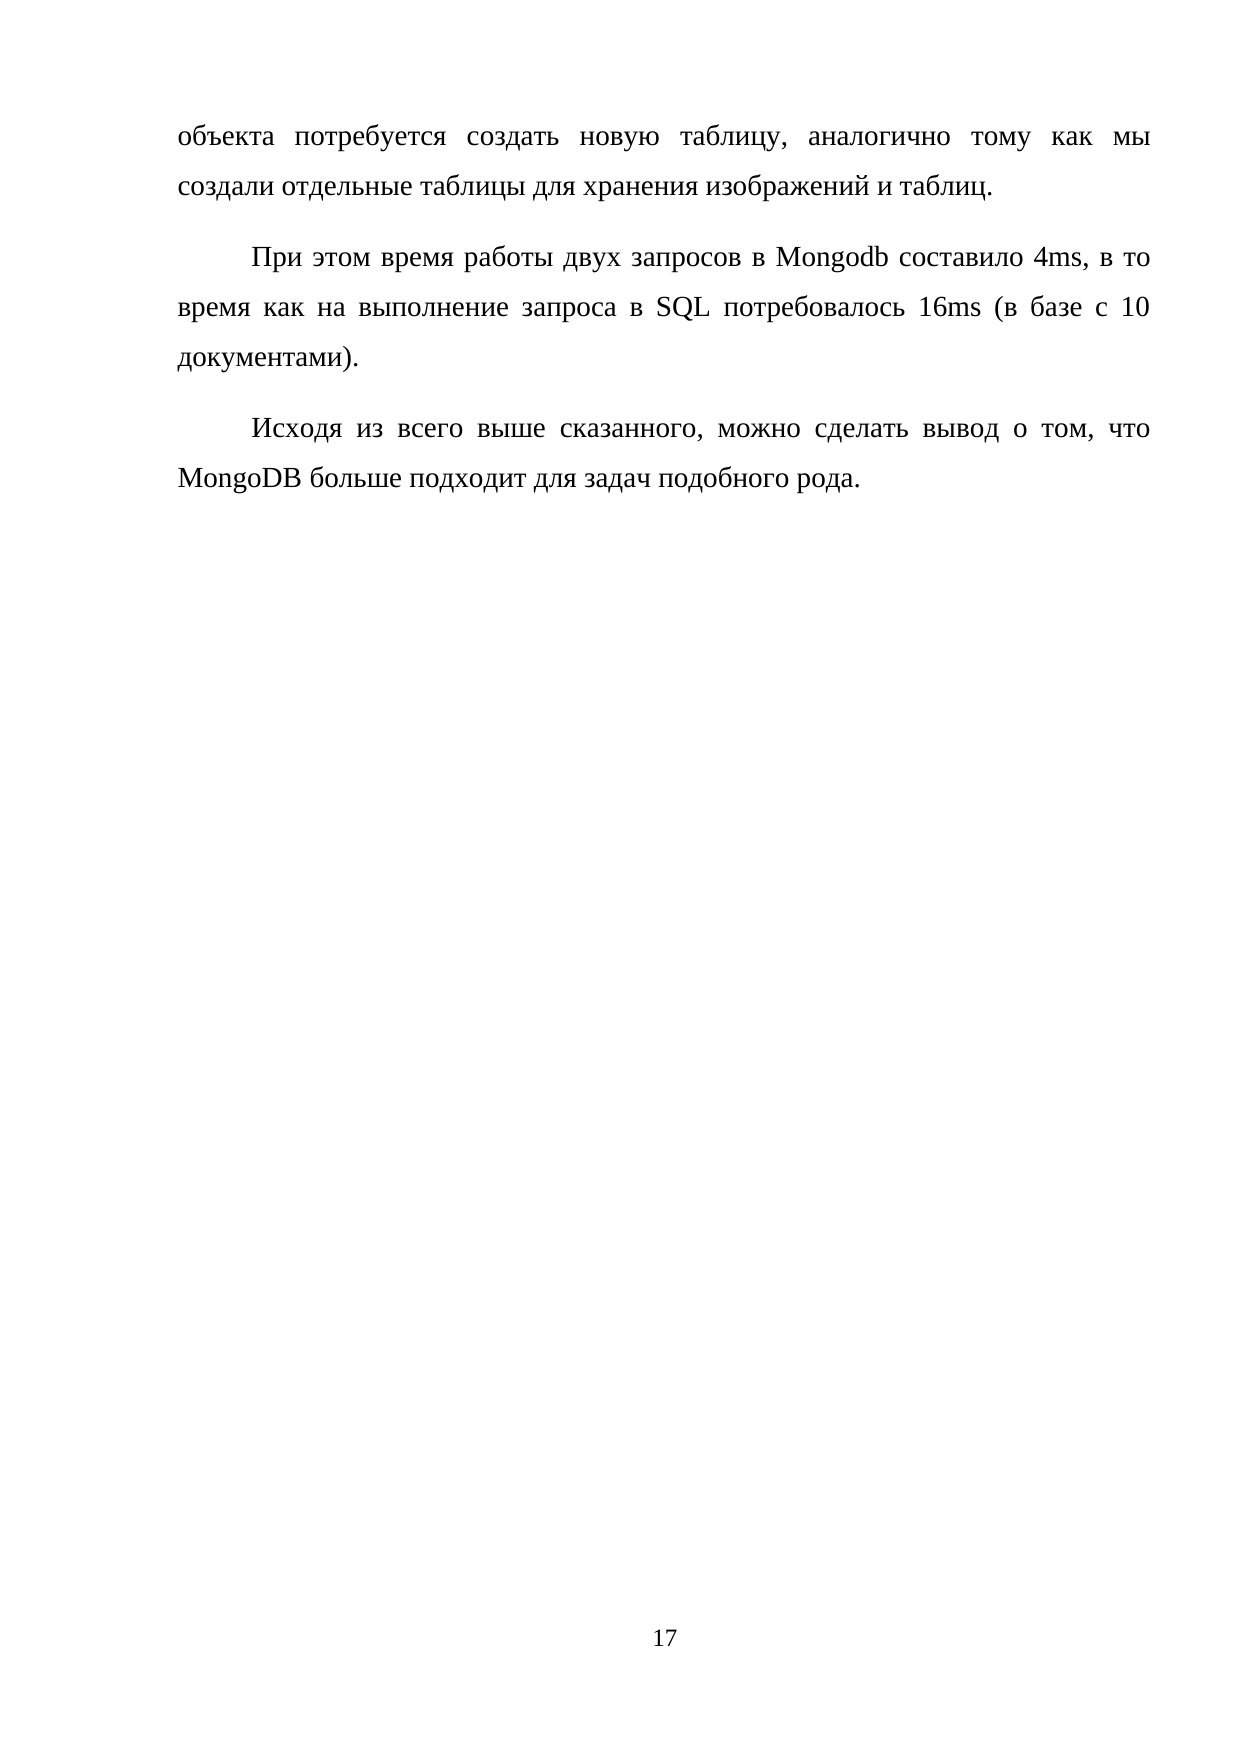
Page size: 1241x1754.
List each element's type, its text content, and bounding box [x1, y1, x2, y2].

text Исходя из всего выше сказанного, можно сделать вывод о том, что MongoDB больше подходит для задач подобного рода. [177, 410, 1152, 494]
text объекта потребуется создать новую таблицу, аналогично тому как мы создали отдельные таблицы для хранения изображений и таблиц. [177, 118, 1152, 202]
text При этом время работы двух запросов в Mongodb составило 4ms, в то время как на выполнение запроса в SQL потребовалось 16ms (в базе с 10 документами). [177, 239, 1152, 373]
